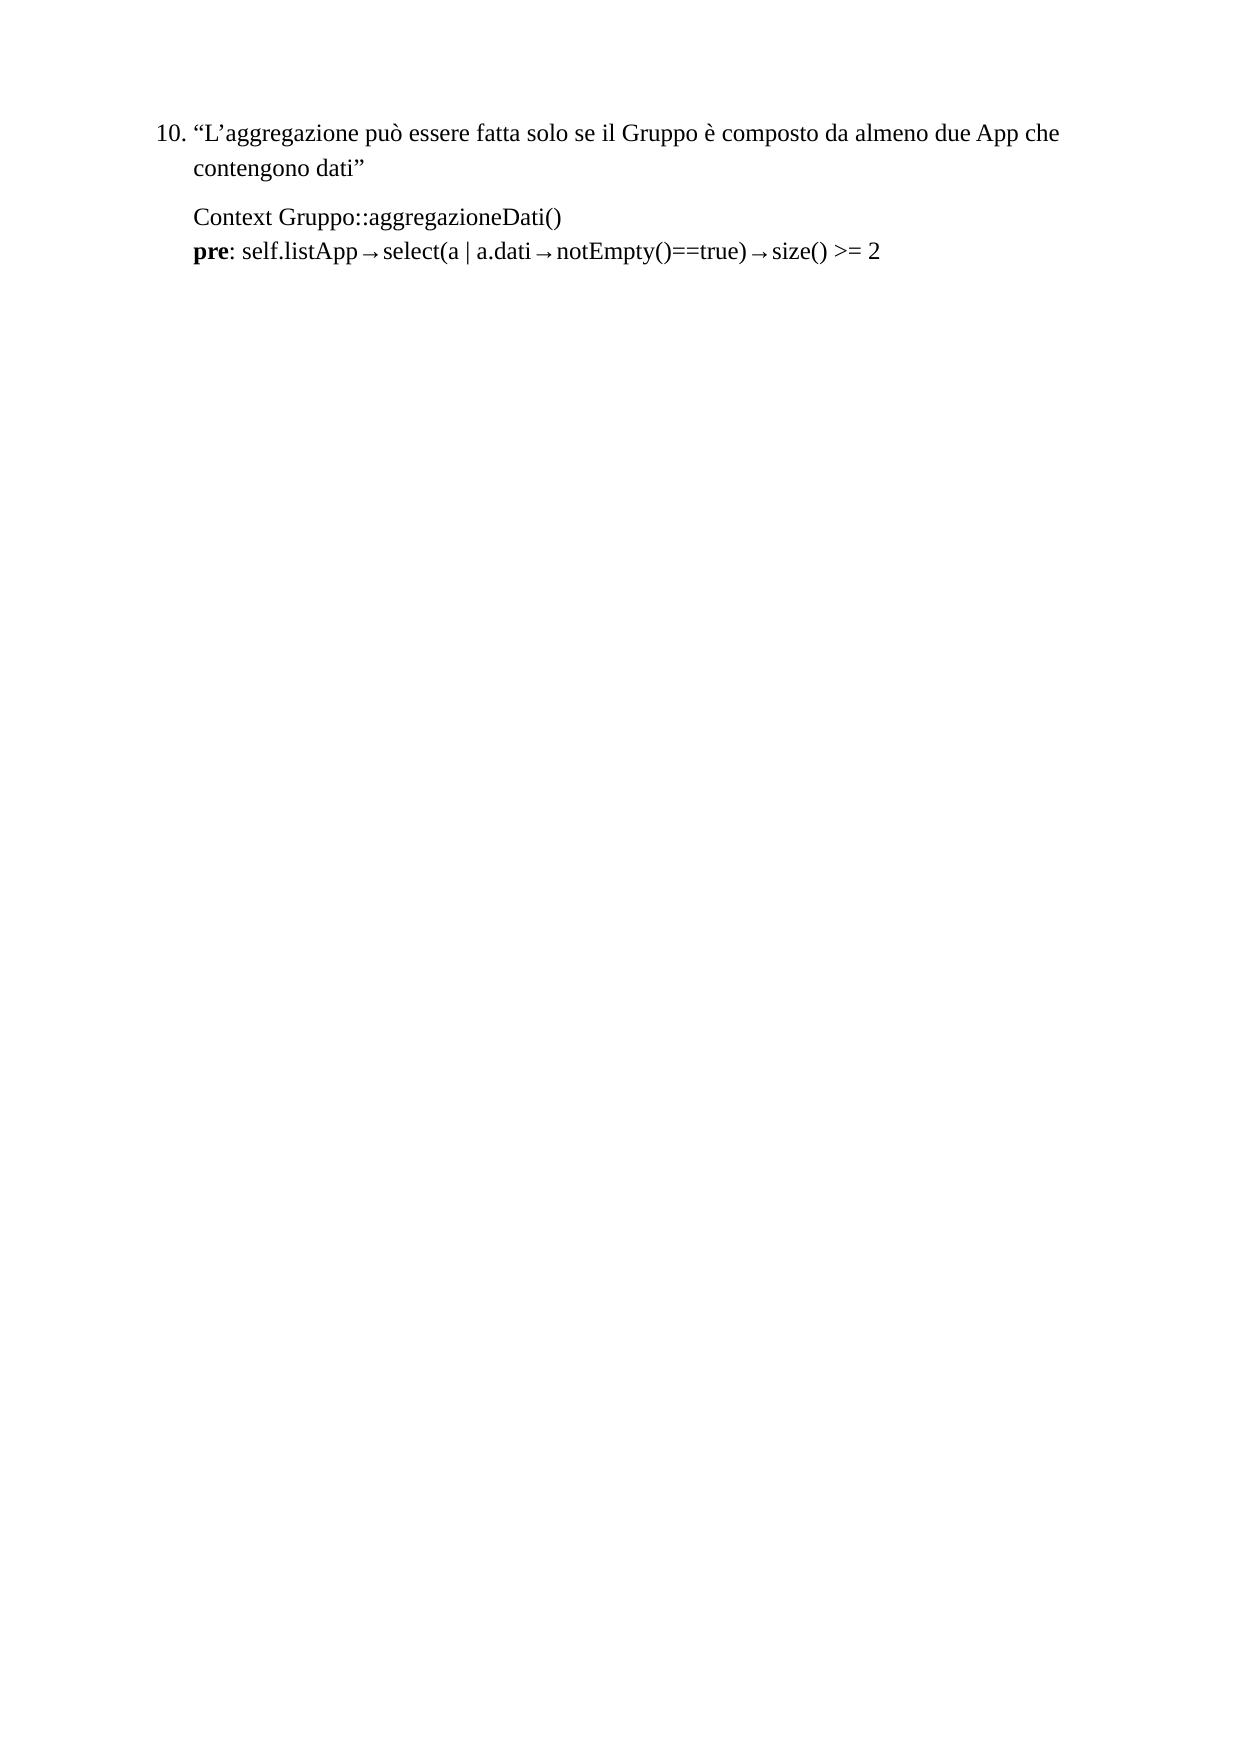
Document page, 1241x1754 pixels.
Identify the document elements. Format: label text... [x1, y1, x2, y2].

list “L’aggregazione può essere fatta solo se il Gruppo è composto da almeno due App che contengono dati” [156, 118, 1122, 181]
list Context Gruppo::aggregazioneDati() pre: self.listApp→select(a | a.dati→notEmpty()==true)→size() >= 2 [156, 202, 1122, 265]
